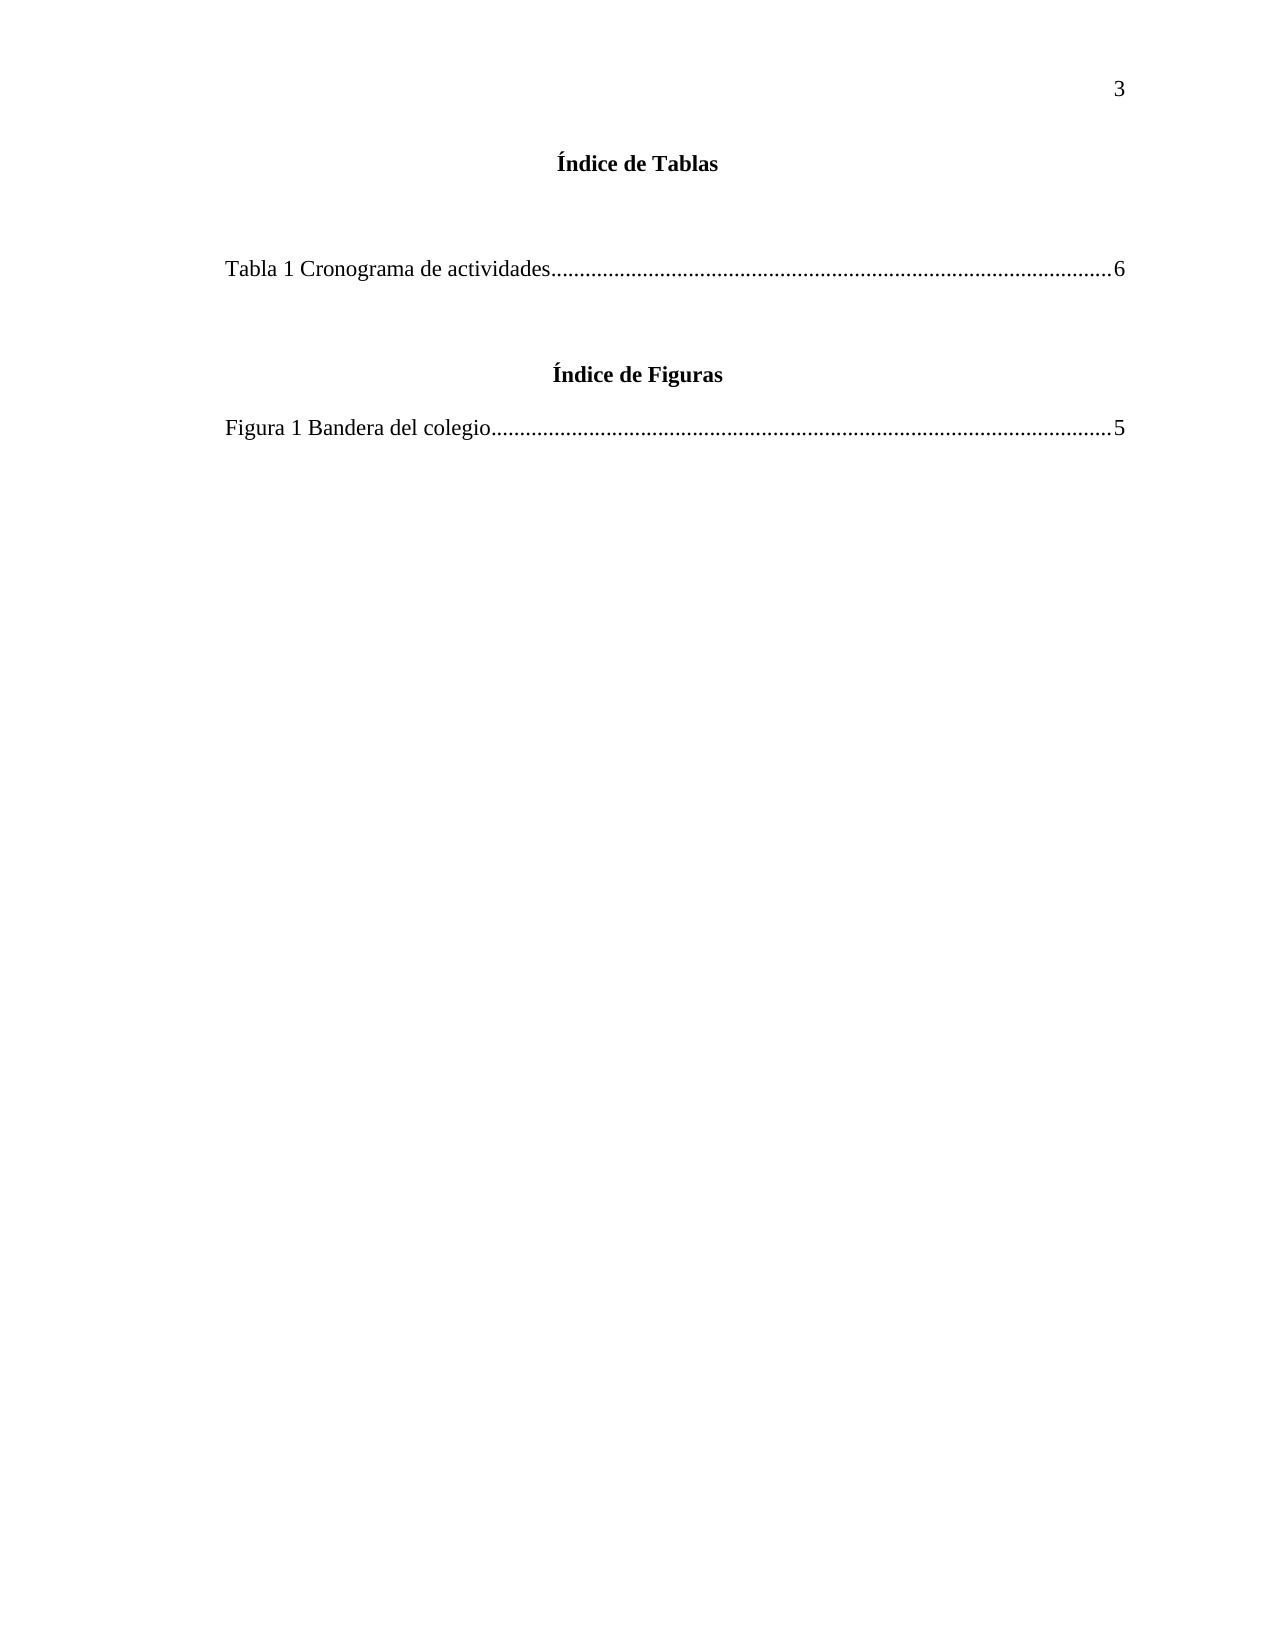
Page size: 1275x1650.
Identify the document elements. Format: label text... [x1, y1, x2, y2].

text Índice de Figuras [723, 361, 1125, 387]
text Tabla 1 Cronograma de actividades 6 [150, 255, 225, 282]
text Índice de Figuras [150, 361, 552, 387]
text Índice de Tablas [150, 150, 557, 176]
text Figura 1 Bandera del colegio 5 [150, 413, 1125, 440]
text Índice de Tablas [718, 150, 1125, 176]
